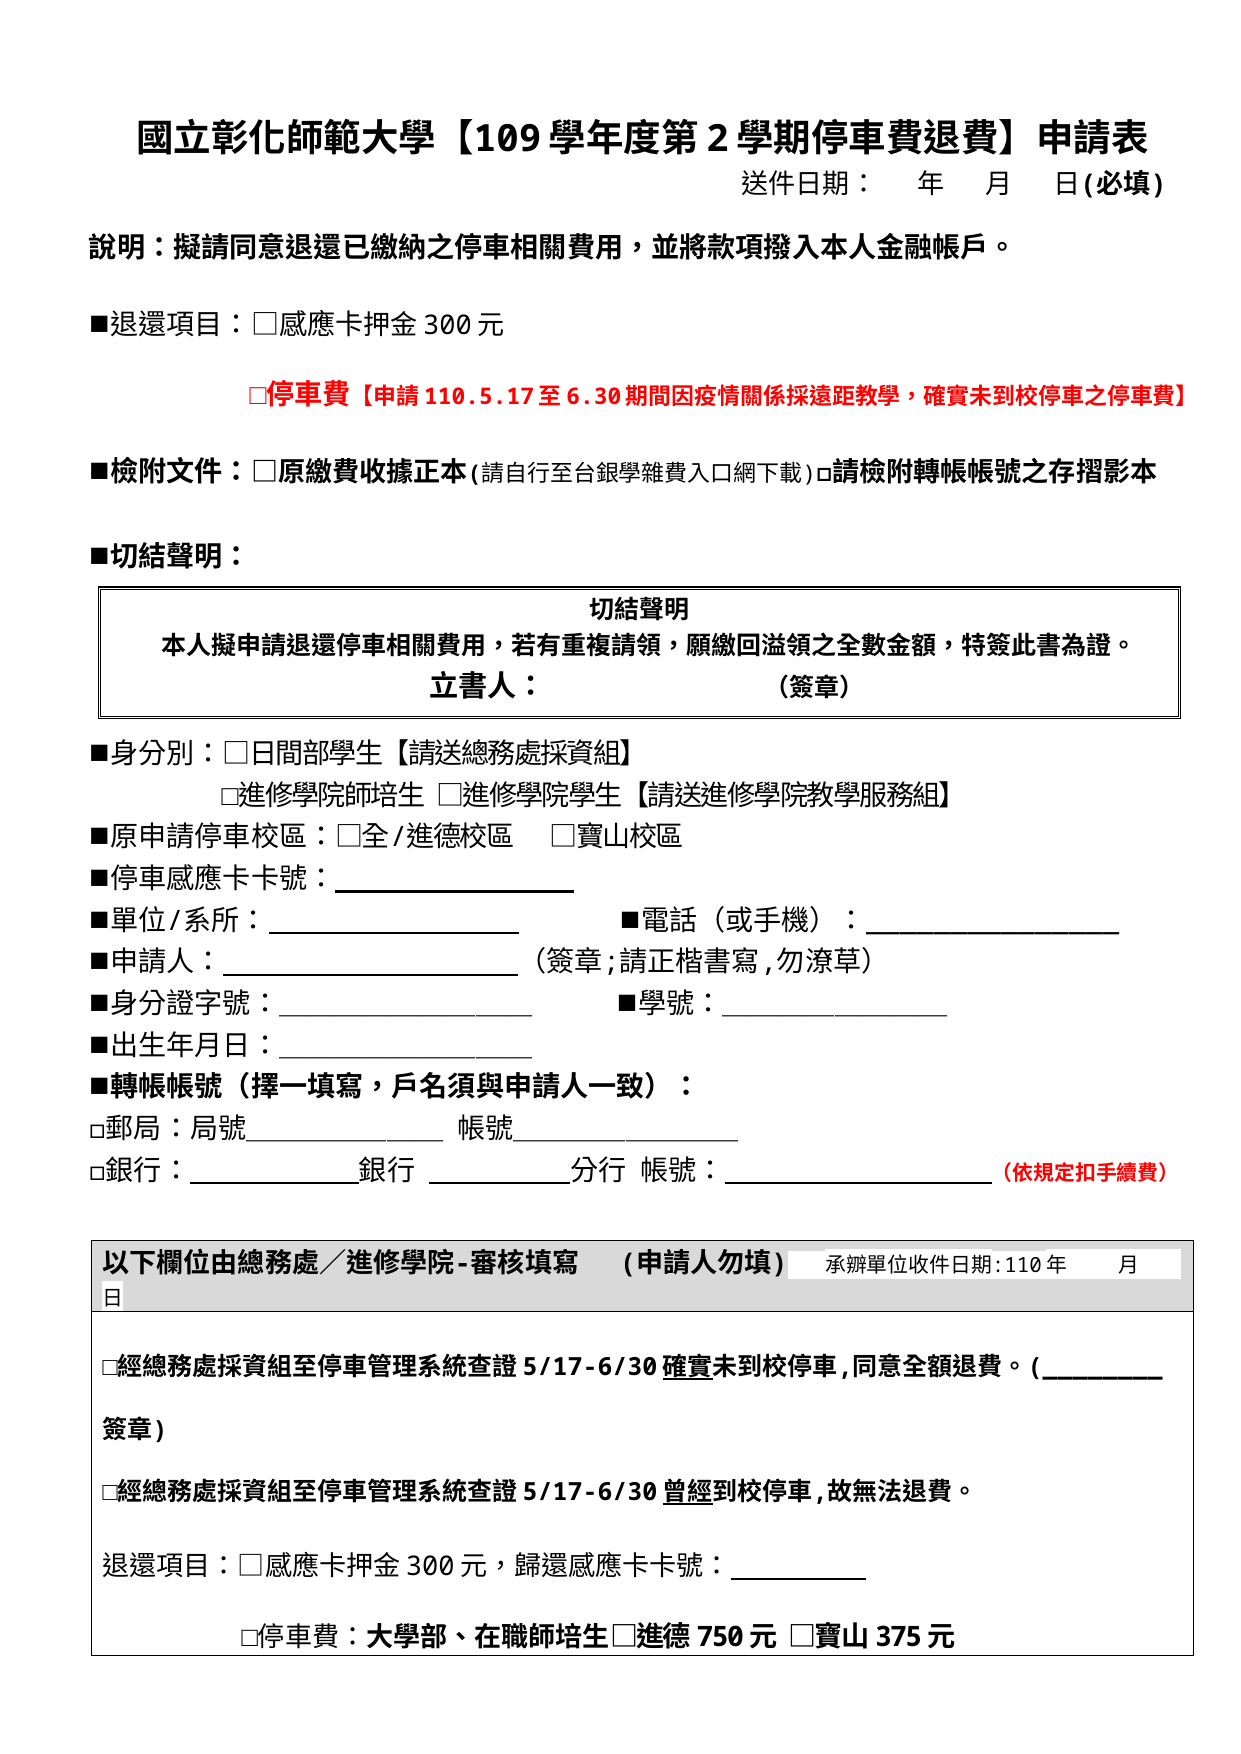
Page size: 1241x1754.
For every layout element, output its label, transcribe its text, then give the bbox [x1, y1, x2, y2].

table_header 以下欄位由總務處／進修學院-審核填寫 (申請人勿填) 承辧單位收件日期:110年 月 日 [92, 1241, 1193, 1311]
text 停車感應卡卡號： [89, 855, 1167, 897]
text 切結聲明： [89, 513, 1167, 575]
text 出生年月日：＿＿＿＿＿＿＿＿＿ [89, 1022, 1167, 1063]
text 送件日期： 年 月 日(必填) [118, 164, 1167, 201]
table_header 切結聲明 本人擬申請退還停車相關費用，若有重複請領，願繳回溢領之全數金額，特簽此書為證。 立書人： （簽章） [101, 590, 1178, 716]
text 單位/系所： 電話（或手機）：_______________ [89, 897, 1167, 938]
text 申請人： （簽章;請正楷書寫,勿潦草） [89, 938, 1167, 980]
text 國立彰化師範大學【109學年度第2學期停車費退費】申請表 [118, 94, 1167, 156]
text □銀行： 銀行 分行 帳號： ＿＿＿＿（依規定扣手續費） [89, 1147, 1240, 1188]
text □進修學院師培生 □進修學院學生【請送進修學院教學服務組】 [114, 772, 1211, 813]
text □郵局：局號＿＿＿＿＿＿＿ 帳號＿＿＿＿＿＿＿＿ [89, 1105, 1167, 1147]
table_cell □經總務處採資組至停車管理系統查證5/17-6/30確實未到校停車,同意全額退費。(________簽章) □經總務處採資組至停車管理系統查證5/17-6/30曾經到校停車,故無法退費。 退還項目：□感應卡押金300元，歸還感應卡卡號： □停車費：大學部、在職師培生□進德750元 □寶山375元 [92, 1312, 1193, 1654]
text 身分證字號：＿＿＿＿＿＿＿＿＿ 學號：＿＿＿＿＿＿＿＿ [89, 980, 1167, 1022]
text 說明：擬請同意退還已繳納之停車相關費用，並將款項撥入本人金融帳戶。 [89, 228, 1167, 265]
text 退還項目：□感應卡押金300元 [89, 280, 1211, 343]
text 原申請停車校區：□全/進德校區 □寶山校區 [89, 813, 1167, 855]
text □停車費【申請110.5.17至6.30期間因疫情關係採遠距教學，確實未到校停車之停車費】 [114, 350, 1211, 413]
text 身分別：□日間部學生【請送總務處採資組】 [89, 730, 1211, 772]
text 轉帳帳號（擇一填寫，戶名須與申請人一致）： [89, 1063, 1167, 1105]
text 檢附文件：□原繳費收據正本(請自行至台銀學雜費入口網下載)□請檢附轉帳帳號之存摺影本 [89, 428, 1167, 490]
